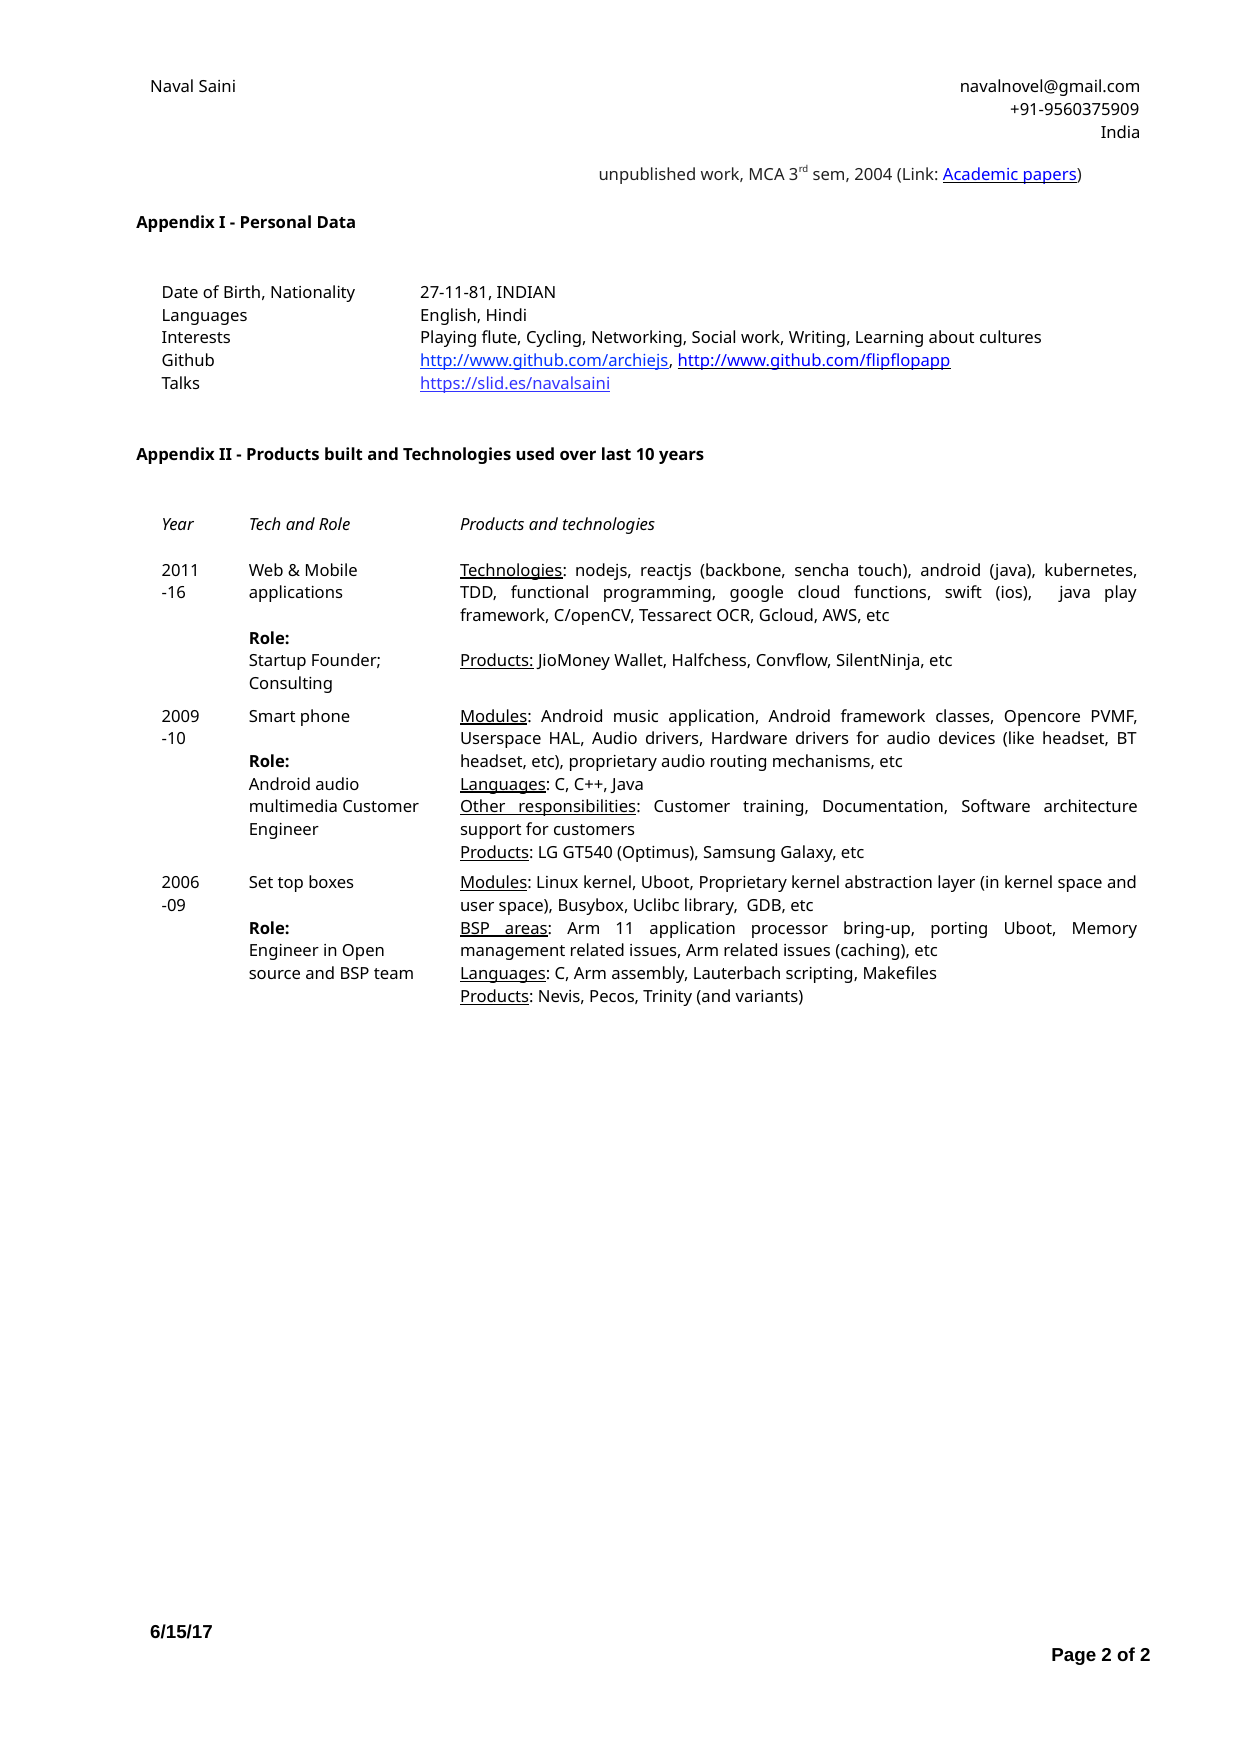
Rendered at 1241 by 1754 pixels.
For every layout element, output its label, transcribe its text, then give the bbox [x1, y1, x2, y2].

table_cell [225, 536, 237, 558]
table_cell [150, 150, 362, 198]
text Appendix II - Products built and Technologies used over last 10 years [136, 442, 1150, 465]
table_cell 2011 -16 [150, 558, 237, 704]
table_cell [363, 150, 587, 198]
table_cell Modules: Android music application, Android framework classes, Opencore PVMF, Userspace HAL, Audio drivers, Hardware drivers for audio devices (like headset, BT headset, etc), proprietary audio routing mechanisms, etc Languages: C, C++, Java Other responsibilities: Customer training, Documentation, Software architecture support for customers Products: LG GT540 (Optimus), Samsung Galaxy, etc [449, 704, 1150, 871]
table_cell 2006 -09 [150, 871, 237, 1007]
table_cell Technologies: nodejs, reactjs (backbone, sencha touch), android (java), kubernetes, TDD, functional programming, google cloud functions, swift (ios), java play framework, C/openCV, Tessarect OCR, Gcloud, AWS, etc Products: JioMoney Wallet, Halfchess, Convflow, SilentNinja, etc [449, 558, 1150, 704]
table_cell Web & Mobile applications Role: Startup Founder; Consulting [237, 558, 448, 704]
table_cell unpublished work, MCA 3rd sem, 2004 (Link: Academic papers) [587, 150, 1148, 198]
table_cell Smart phone Role: Android audio multimedia Customer Engineer [237, 704, 448, 871]
table_cell 2009 -10 [150, 704, 237, 871]
table_cell [449, 536, 460, 558]
table_cell Interests [397, 326, 409, 349]
table_header Year [225, 513, 237, 536]
table_cell Talks [397, 372, 409, 395]
table_cell [437, 536, 448, 558]
table_cell [150, 536, 161, 558]
table_cell [1138, 536, 1150, 558]
table_cell [237, 536, 248, 558]
table_cell Languages [150, 303, 161, 326]
table_cell Set top boxes Role: Engineer in Open source and BSP team [237, 871, 448, 1007]
table_cell Languages [397, 303, 409, 326]
table_cell Interests [150, 326, 161, 349]
table_cell Talks [150, 372, 161, 395]
table_cell Github [150, 349, 409, 372]
table_header Year [150, 513, 161, 536]
table_cell http://www.github.com/archiejs, http://www.github.com/flipflopapp [409, 349, 1151, 372]
text Appendix I - Personal Data [136, 210, 1150, 233]
